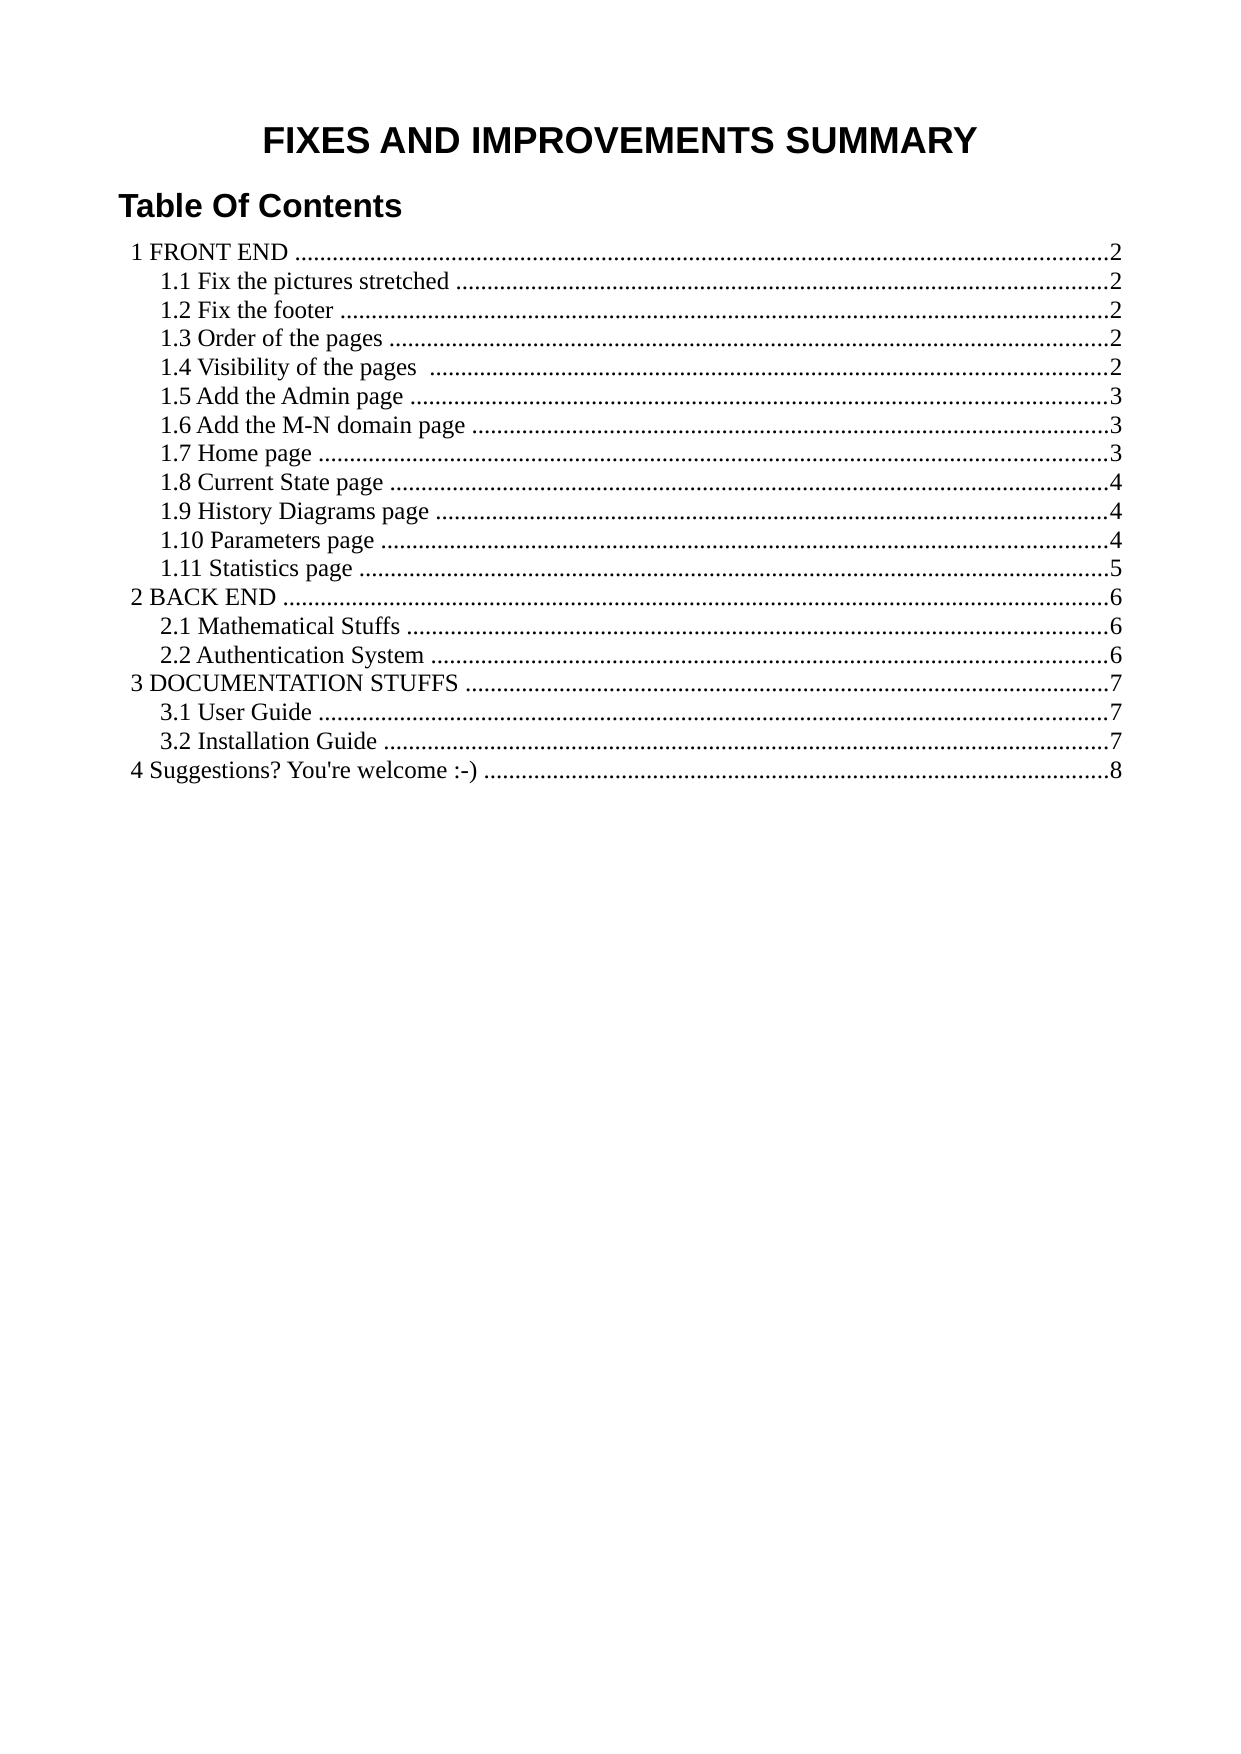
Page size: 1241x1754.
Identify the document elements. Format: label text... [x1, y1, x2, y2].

text 2.1 Mathematical Stuffs 6 [148, 611, 1122, 640]
text 1 FRONT END 2 [118, 237, 1122, 266]
text 2.2 Authentication System 6 [148, 640, 1122, 668]
text 1.9 History Diagrams page 4 [148, 496, 1122, 525]
text 1.7 Home page 3 [148, 438, 1122, 467]
text 1.3 Order of the pages 2 [148, 323, 1122, 352]
subtitle Table Of Contents [118, 186, 1122, 225]
text 1.10 Parameters page 4 [148, 525, 1122, 553]
text 1.4 Visibility of the pages 2 [148, 352, 1122, 381]
text 3.2 Installation Guide 7 [148, 726, 1122, 755]
text 1.2 Fix the footer 2 [148, 295, 1122, 323]
text 4 Suggestions? You're welcome :-) 8 [118, 755, 1122, 783]
text 1.11 Statistics page 5 [148, 553, 1122, 582]
text FIXES AND IMPROVEMENTS SUMMARY [118, 118, 1122, 161]
text 1.8 Current State page 4 [148, 467, 1122, 496]
text 1.5 Add the Admin page 3 [148, 381, 1122, 410]
text 3.1 User Guide 7 [148, 697, 1122, 726]
text 3 DOCUMENTATION STUFFS 7 [118, 668, 1122, 697]
text 1.6 Add the M-N domain page 3 [148, 410, 1122, 438]
text 2 BACK END 6 [118, 582, 1122, 611]
text 1.1 Fix the pictures stretched 2 [148, 266, 1122, 295]
